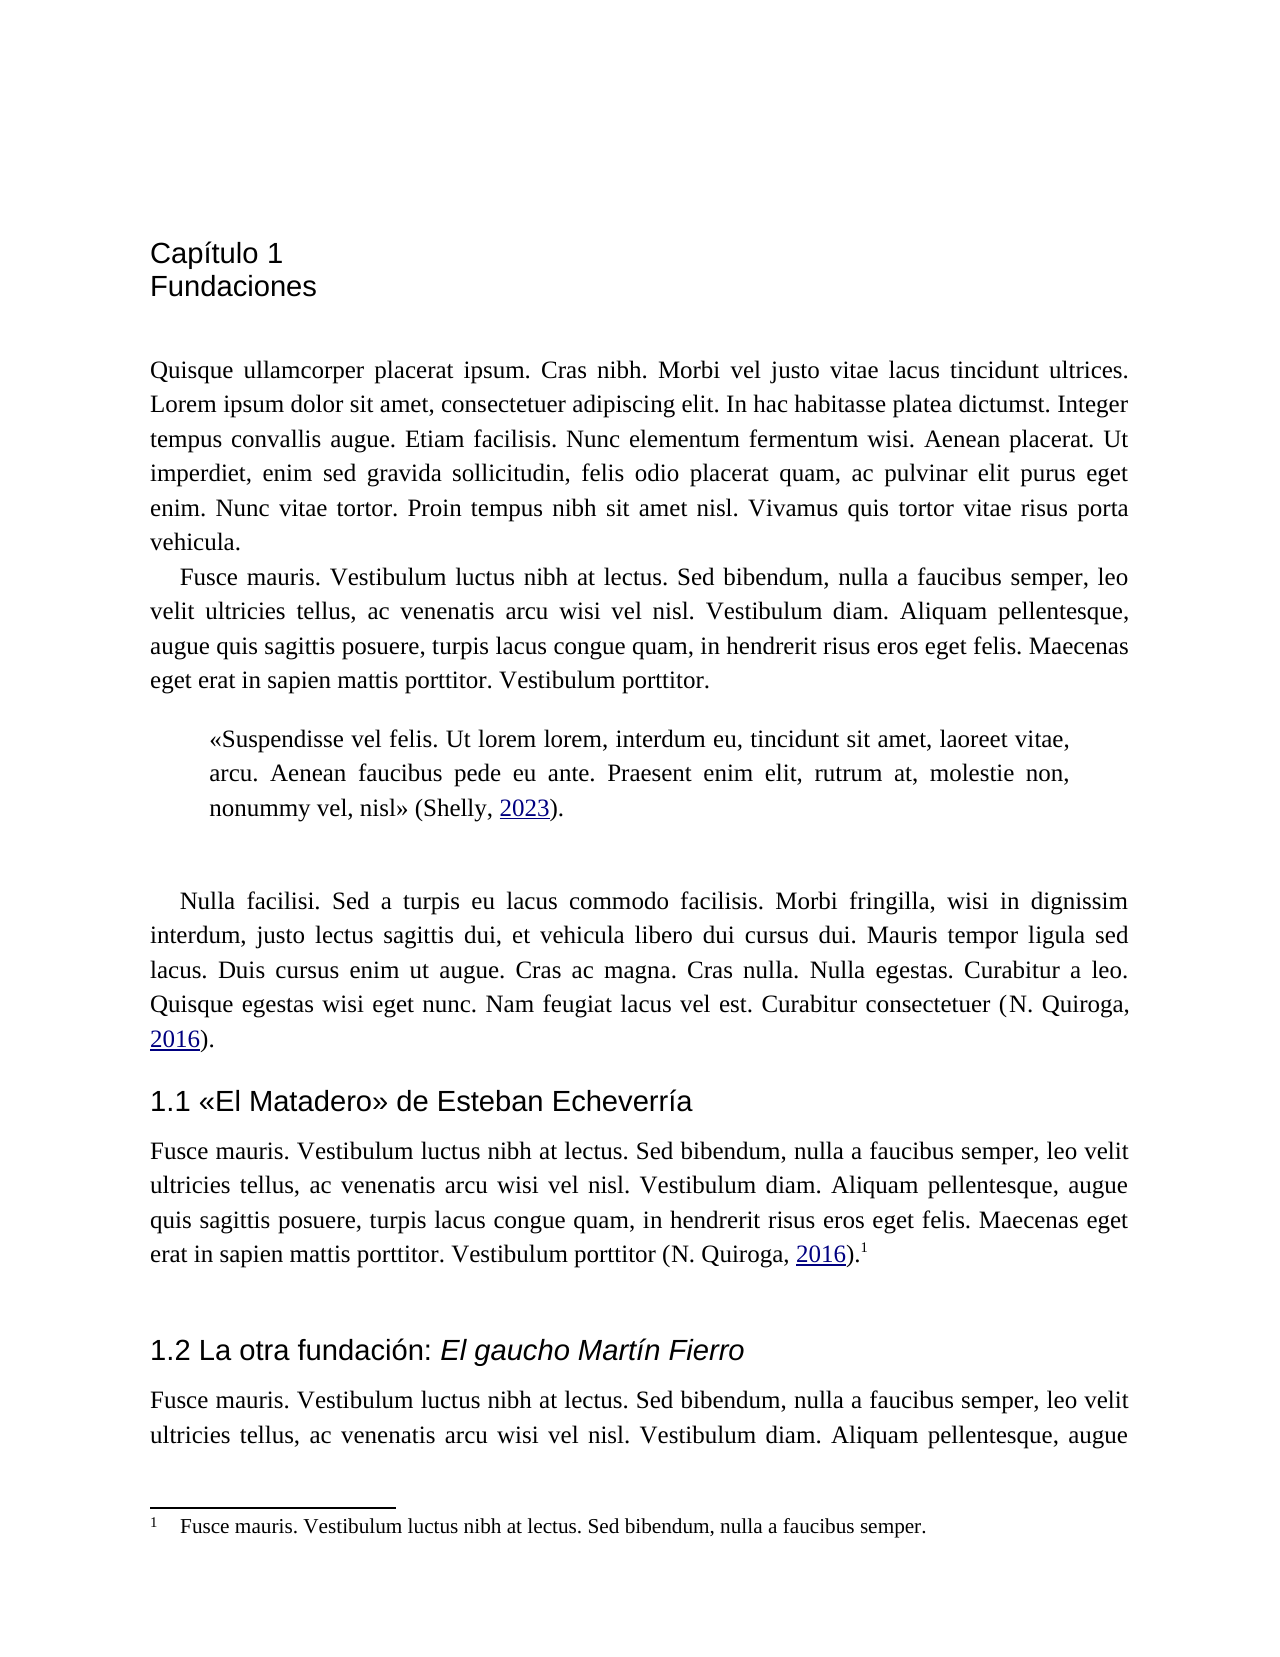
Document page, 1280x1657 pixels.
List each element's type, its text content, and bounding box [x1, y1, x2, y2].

subtitle 1.2 La otra fundación: El gaucho Martín Fierro [150, 1333, 1130, 1367]
subtitle 1.1 «El Matadero» de Esteban Echeverría [150, 1083, 1130, 1117]
text Fusce mauris. Vestibulum luctus nibh at lectus. Sed bibendum, nulla a faucibus semper. [150, 1514, 1130, 1538]
text Fusce mauris. Vestibulum luctus nibh at lectus. Sed bibendum, nulla a faucibus semper, leo velit ultricies tellus, ac venenatis arcu wisi vel nisl. Vestibulum diam. Aliquam pellentesque, augue [150, 1386, 1130, 1449]
text «Suspendisse vel felis. Ut lorem lorem, interdum eu, tincidunt sit amet, laoreet vitae, arcu. Aenean faucibus pede eu ante. Praesent enim elit, rutrum at, molestie non, nonummy vel, nisl» (Shelly, 2023). [209, 724, 1071, 822]
subtitle Capítulo 1 Fundaciones [150, 236, 1130, 303]
text Fusce mauris. Vestibulum luctus nibh at lectus. Sed bibendum, nulla a faucibus semper, leo velit ultricies tellus, ac venenatis arcu wisi vel nisl. Vestibulum diam. Aliquam pellentesque, augue quis sagittis posuere, turpis lacus congue quam, in hendrerit risus eros eget felis. Maecenas eget erat in sapien mattis porttitor. Vestibulum porttitor (N. Quiroga, 2016). [150, 1136, 1130, 1268]
text Fusce mauris. Vestibulum luctus nibh at lectus. Sed bibendum, nulla a faucibus semper, leo velit ultricies tellus, ac venenatis arcu wisi vel nisl. Vestibulum diam. Aliquam pellentesque, augue quis sagittis posuere, turpis lacus congue quam, in hendrerit risus eros eget felis. Maecenas eget erat in sapien mattis porttitor. Vestibulum porttitor. [150, 562, 1130, 694]
text Quisque ullamcorper placerat ipsum. Cras nibh. Morbi vel justo vitae lacus tincidunt ultrices. Lorem ipsum dolor sit amet, consectetuer adipiscing elit. In hac habitasse platea dictumst. Integer tempus convallis augue. Etiam facilisis. Nunc elementum fermentum wisi. Aenean placerat. Ut imperdiet, enim sed gravida sollicitudin, felis odio placerat quam, ac pulvinar elit purus eget enim. Nunc vitae tortor. Proin tempus nibh sit amet nisl. Vivamus quis tortor vitae risus porta vehicula. [150, 355, 1130, 556]
text Nulla facilisi. Sed a turpis eu lacus commodo facilisis. Morbi fringilla, wisi in dignissim interdum, justo lectus sagittis dui, et vehicula libero dui cursus dui. Mauris tempor ligula sed lacus. Duis cursus enim ut augue. Cras ac magna. Cras nulla. Nulla egestas. Curabitur a leo. Quisque egestas wisi eget nunc. Nam feugiat lacus vel est. Curabitur consectetuer (N. Quiroga, 2016). [150, 886, 1130, 1053]
